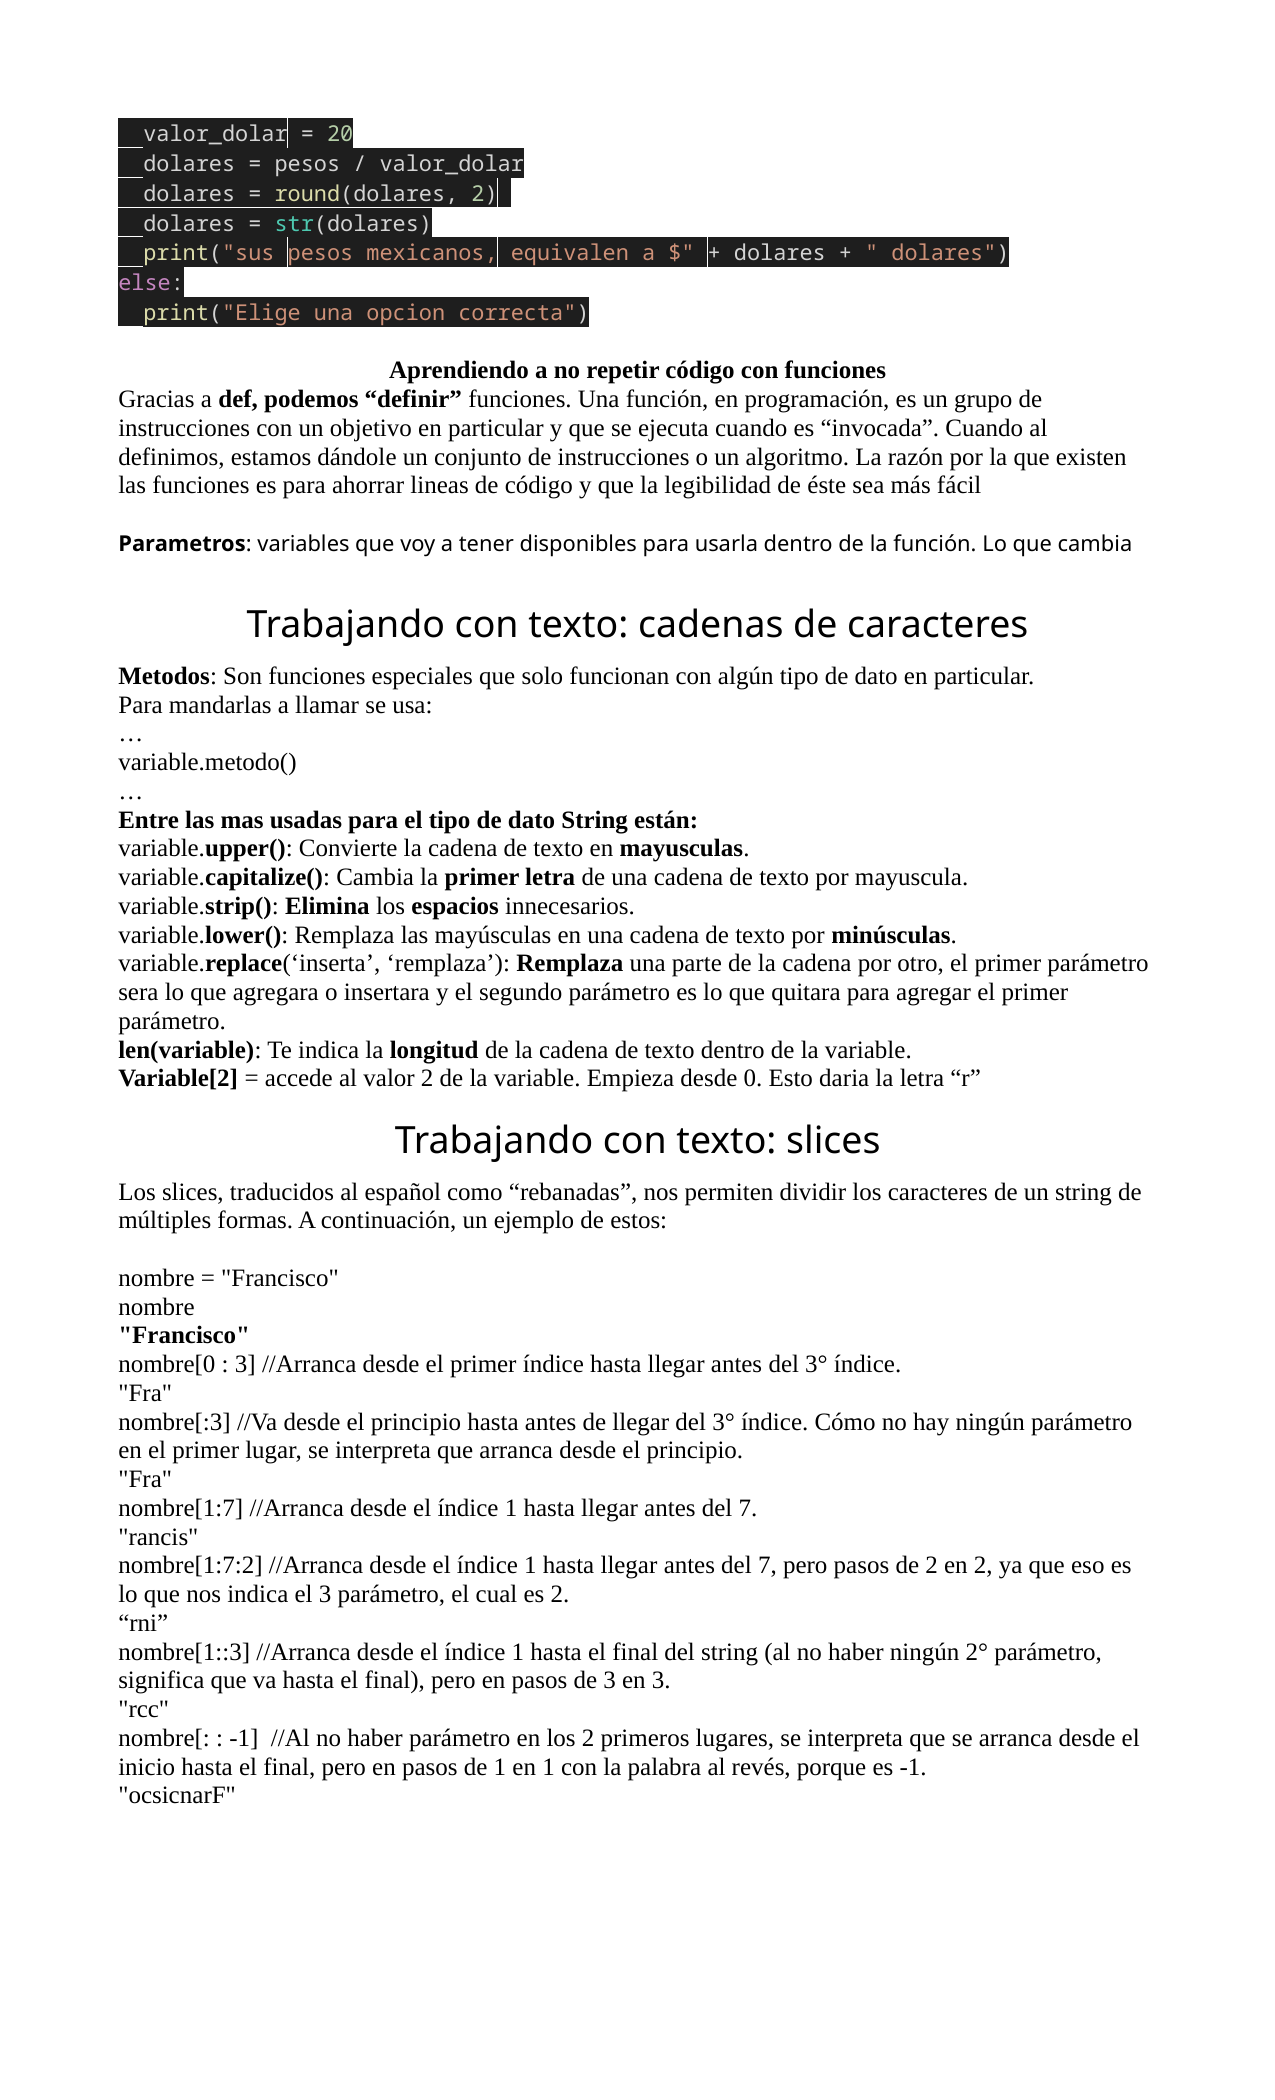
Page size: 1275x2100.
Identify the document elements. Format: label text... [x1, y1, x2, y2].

text dolares = round(dolares, 2) [118, 178, 1157, 207]
text dolares = str(dolares) [118, 207, 1157, 237]
text … [118, 776, 1157, 805]
text Gracias a def, podemos “definir” funciones. Una función, en programación, es un grupo de instrucciones con un objetivo en particular y que se ejecuta cuando es “invocada”. Cuando al definimos, estamos dándole un conjunto de instrucciones o un algoritmo. La razón por la que existen las funciones es para ahorrar lineas de código y que la legibilidad de éste sea más fácil [118, 384, 1157, 499]
text nombre[0 : 3] //Arranca desde el primer índice hasta llegar antes del 3° índice. [118, 1349, 1157, 1378]
text … [118, 718, 1157, 747]
text variable.lower(): Remplaza las mayúsculas en una cadena de texto por minúsculas. [118, 920, 1157, 948]
text print("Elige una opcion correcta") [118, 297, 1157, 327]
text "Francisco" [118, 1320, 1157, 1349]
text print("sus pesos mexicanos, equivalen a $" + dolares + " dolares") [118, 237, 1157, 267]
text Entre las mas usadas para el tipo de dato String están: [118, 805, 1157, 833]
text "Fra" [118, 1378, 1157, 1407]
text nombre [118, 1292, 1157, 1320]
text "rancis" [118, 1522, 1157, 1550]
text “rni” [118, 1608, 1157, 1637]
text Los slices, traducidos al español como “rebanadas”, nos permiten dividir los caracteres de un string de múltiples formas. A continuación, un ejemplo de estos: [118, 1177, 1157, 1234]
text Metodos: Son funciones especiales que solo funcionan con algún tipo de dato en particular. [118, 661, 1157, 690]
text variable.strip(): Elimina los espacios innecesarios. [118, 891, 1157, 920]
text nombre[1:7] //Arranca desde el índice 1 hasta llegar antes del 7. [118, 1493, 1157, 1522]
text variable.capitalize(): Cambia la primer letra de una cadena de texto por mayuscula. [118, 862, 1157, 891]
text Parametros: variables que voy a tener disponibles para usarla dentro de la función. Lo que cambia [118, 528, 1157, 558]
text nombre[1::3] //Arranca desde el índice 1 hasta el final del string (al no haber ningún 2° parámetro, significa que va hasta el final), pero en pasos de 3 en 3. [118, 1637, 1157, 1694]
text variable.replace(‘inserta’, ‘remplaza’): Remplaza una parte de la cadena por otro, el primer parámetro sera lo que agregara o insertara y el segundo parámetro es lo que quitara para agregar el primer parámetro. [118, 948, 1157, 1035]
text len(variable): Te indica la longitud de la cadena de texto dentro de la variable. [118, 1035, 1157, 1063]
text nombre = "Francisco" [118, 1263, 1157, 1292]
text "ocsicnarF" [118, 1780, 1157, 1809]
text nombre[:3] //Va desde el principio hasta antes de llegar del 3° índice. Cómo no hay ningún parámetro en el primer lugar, se interpreta que arranca desde el principio. [118, 1407, 1157, 1464]
text Aprendiendo a no repetir código con funciones [118, 355, 1157, 384]
text variable.metodo() [118, 747, 1157, 776]
text "Fra" [118, 1464, 1157, 1493]
subtitle Trabajando con texto: cadenas de caracteres [118, 597, 1157, 648]
subtitle Trabajando con texto: slices [118, 1113, 1157, 1164]
text Para mandarlas a llamar se usa: [118, 690, 1157, 718]
text else: [118, 267, 1157, 297]
text variable.upper(): Convierte la cadena de texto en mayusculas. [118, 833, 1157, 862]
text nombre[: : -1] //Al no haber parámetro en los 2 primeros lugares, se interpreta que se arranca desde el inicio hasta el final, pero en pasos de 1 en 1 con la palabra al revés, porque es -1. [118, 1723, 1157, 1780]
text nombre[1:7:2] //Arranca desde el índice 1 hasta llegar antes del 7, pero pasos de 2 en 2, ya que eso es lo que nos indica el 3 parámetro, el cual es 2. [118, 1550, 1157, 1608]
text "rcc" [118, 1694, 1157, 1723]
text Variable[2] = accede al valor 2 de la variable. Empieza desde 0. Esto daria la letra “r” [118, 1063, 1157, 1092]
text valor_dolar = 20 [118, 118, 1157, 148]
text dolares = pesos / valor_dolar [118, 148, 1157, 178]
